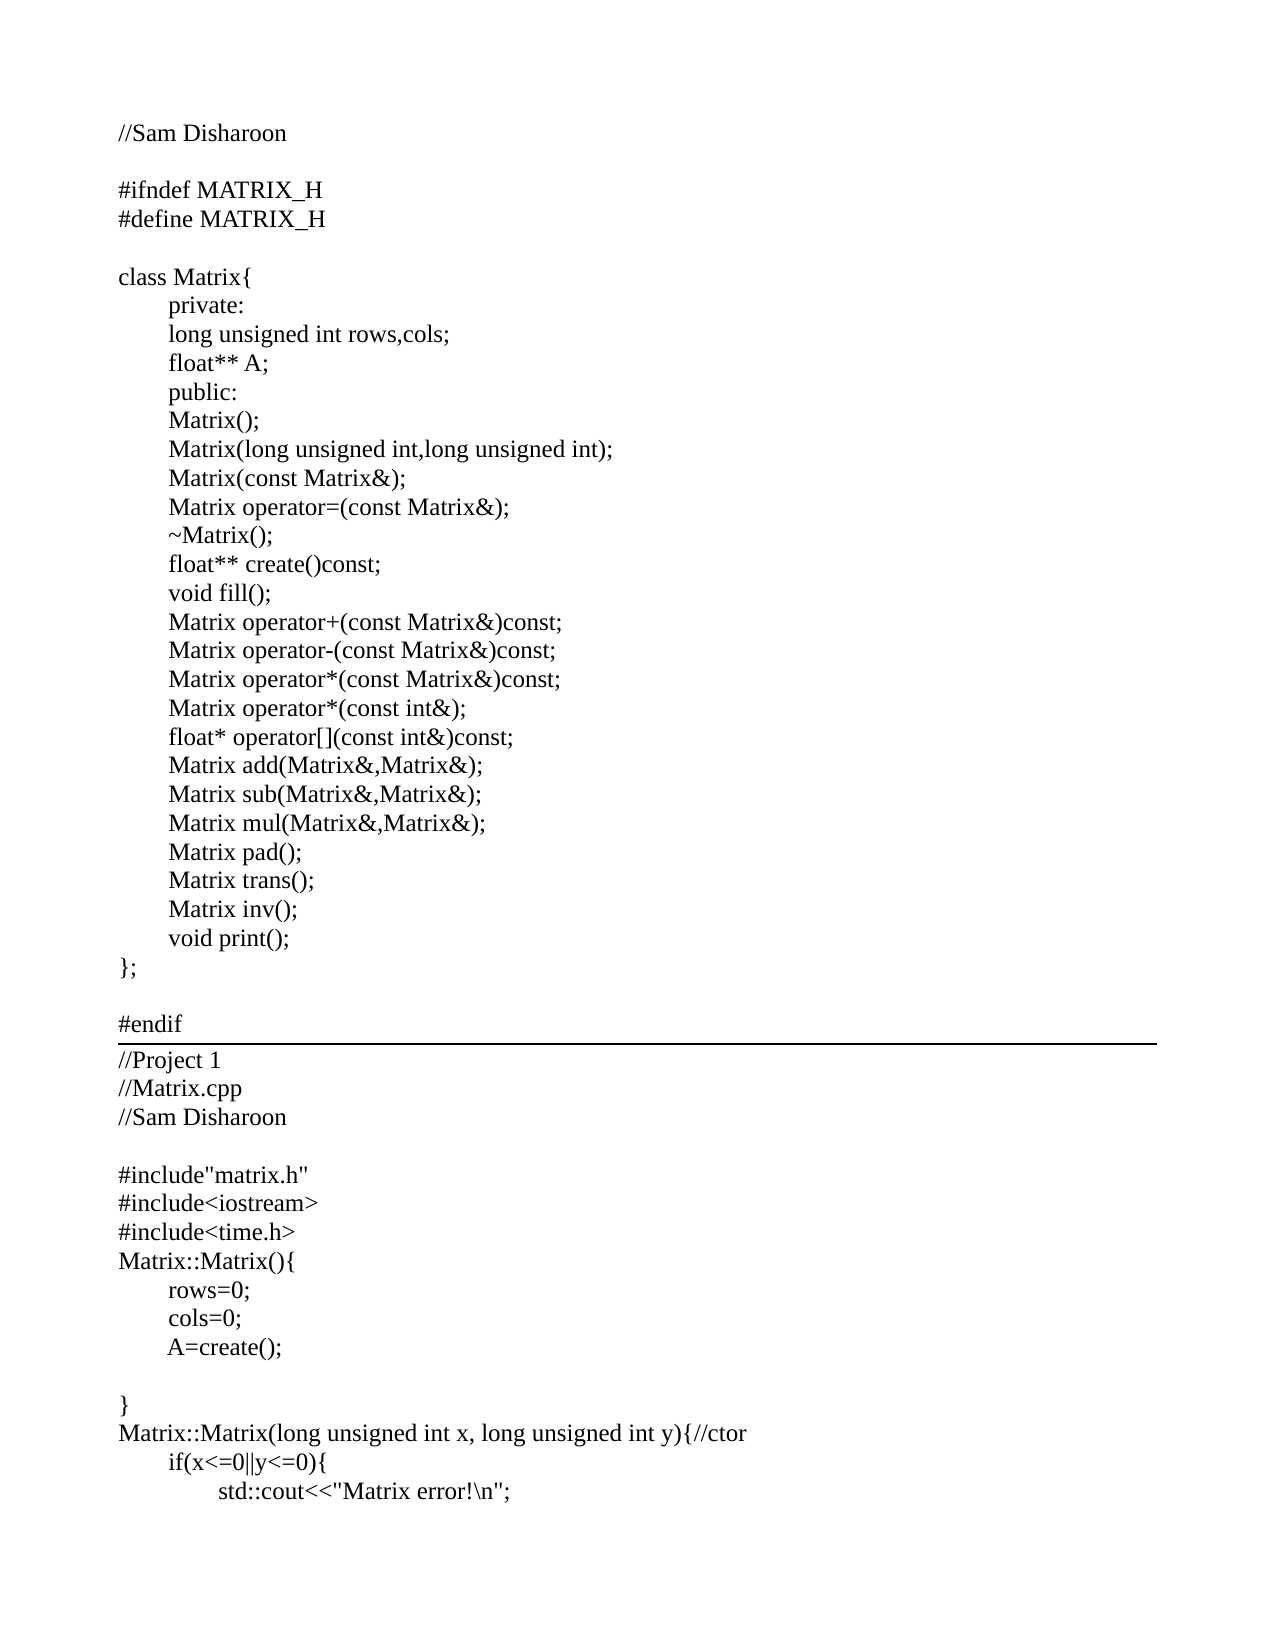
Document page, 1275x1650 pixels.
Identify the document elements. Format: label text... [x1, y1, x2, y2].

text //Project 1 [118, 1045, 1157, 1073]
text //Sam Disharoon [118, 118, 1157, 147]
text float** A; [118, 348, 1157, 377]
text public: [118, 377, 1157, 406]
text #define MATRIX_H [118, 204, 1157, 233]
text #ifndef MATRIX_H [118, 176, 1157, 204]
text Matrix operator*(const int&); [118, 693, 1157, 722]
text Matrix(); [118, 406, 1157, 434]
text void fill(); [118, 578, 1157, 607]
text Matrix pad(); [118, 837, 1157, 866]
text Matrix::Matrix(long unsigned int x, long unsigned int y){//ctor [118, 1418, 1157, 1447]
text } [118, 1390, 1157, 1418]
text #include<iostream> [118, 1188, 1157, 1217]
text ~Matrix(); [118, 521, 1157, 549]
text Matrix::Matrix(){ [118, 1246, 1157, 1275]
text A=create(); [118, 1332, 1157, 1361]
text Matrix operator=(const Matrix&); [118, 492, 1157, 521]
text Matrix add(Matrix&,Matrix&); [118, 751, 1157, 779]
text float* operator[](const int&)const; [118, 722, 1157, 751]
text Matrix(long unsigned int,long unsigned int); [118, 434, 1157, 463]
text #include"matrix.h" [118, 1160, 1157, 1188]
text Matrix(const Matrix&); [118, 463, 1157, 492]
text //Sam Disharoon [118, 1102, 1157, 1131]
text Matrix mul(Matrix&,Matrix&); [118, 808, 1157, 837]
text }; [118, 952, 1157, 981]
text Matrix trans(); [118, 866, 1157, 894]
text std::cout<<"Matrix error!\n"; [118, 1476, 1157, 1505]
text Matrix operator-(const Matrix&)const; [118, 636, 1157, 664]
text #endif [118, 1009, 1157, 1043]
text Matrix sub(Matrix&,Matrix&); [118, 779, 1157, 808]
text void print(); [118, 923, 1157, 952]
text float** create()const; [118, 549, 1157, 578]
text cols=0; [118, 1303, 1157, 1332]
text private: [118, 291, 1157, 319]
text Matrix operator+(const Matrix&)const; [118, 607, 1157, 636]
text if(x<=0||y<=0){ [118, 1447, 1157, 1476]
text long unsigned int rows,cols; [118, 319, 1157, 348]
text class Matrix{ [118, 262, 1157, 291]
text Matrix inv(); [118, 894, 1157, 923]
text //Matrix.cpp [118, 1073, 1157, 1102]
text Matrix operator*(const Matrix&)const; [118, 664, 1157, 693]
text rows=0; [118, 1275, 1157, 1303]
text #include<time.h> [118, 1217, 1157, 1246]
